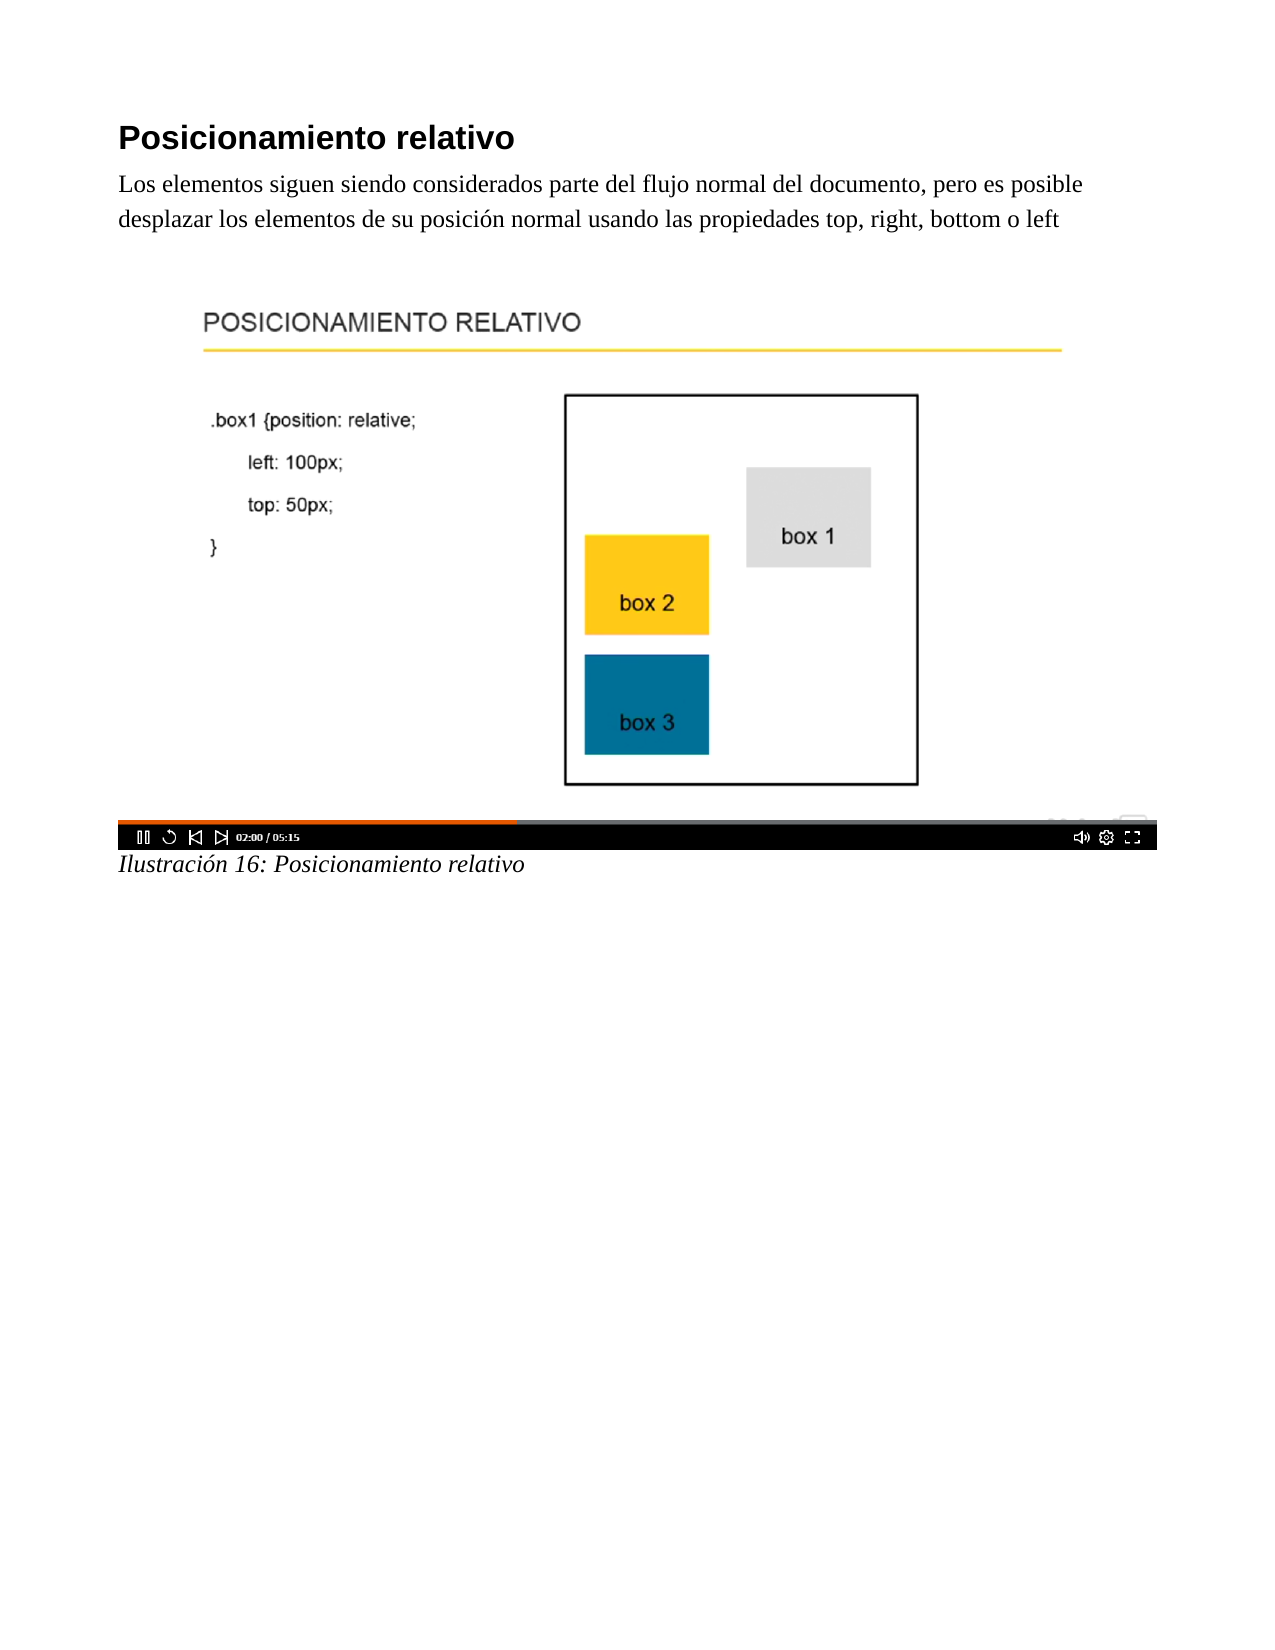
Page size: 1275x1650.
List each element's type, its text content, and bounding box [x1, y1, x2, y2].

text Los elementos siguen siendo considerados parte del flujo normal del documento, pero es posible desplazar los elementos de su posición normal usando las propiedades top, right, bottom o left [118, 169, 1157, 232]
picture [118, 265, 1157, 850]
subtitle Posicionamiento relativo [118, 118, 1157, 157]
text Ilustración 16: Posicionamiento relativo [118, 850, 1157, 878]
